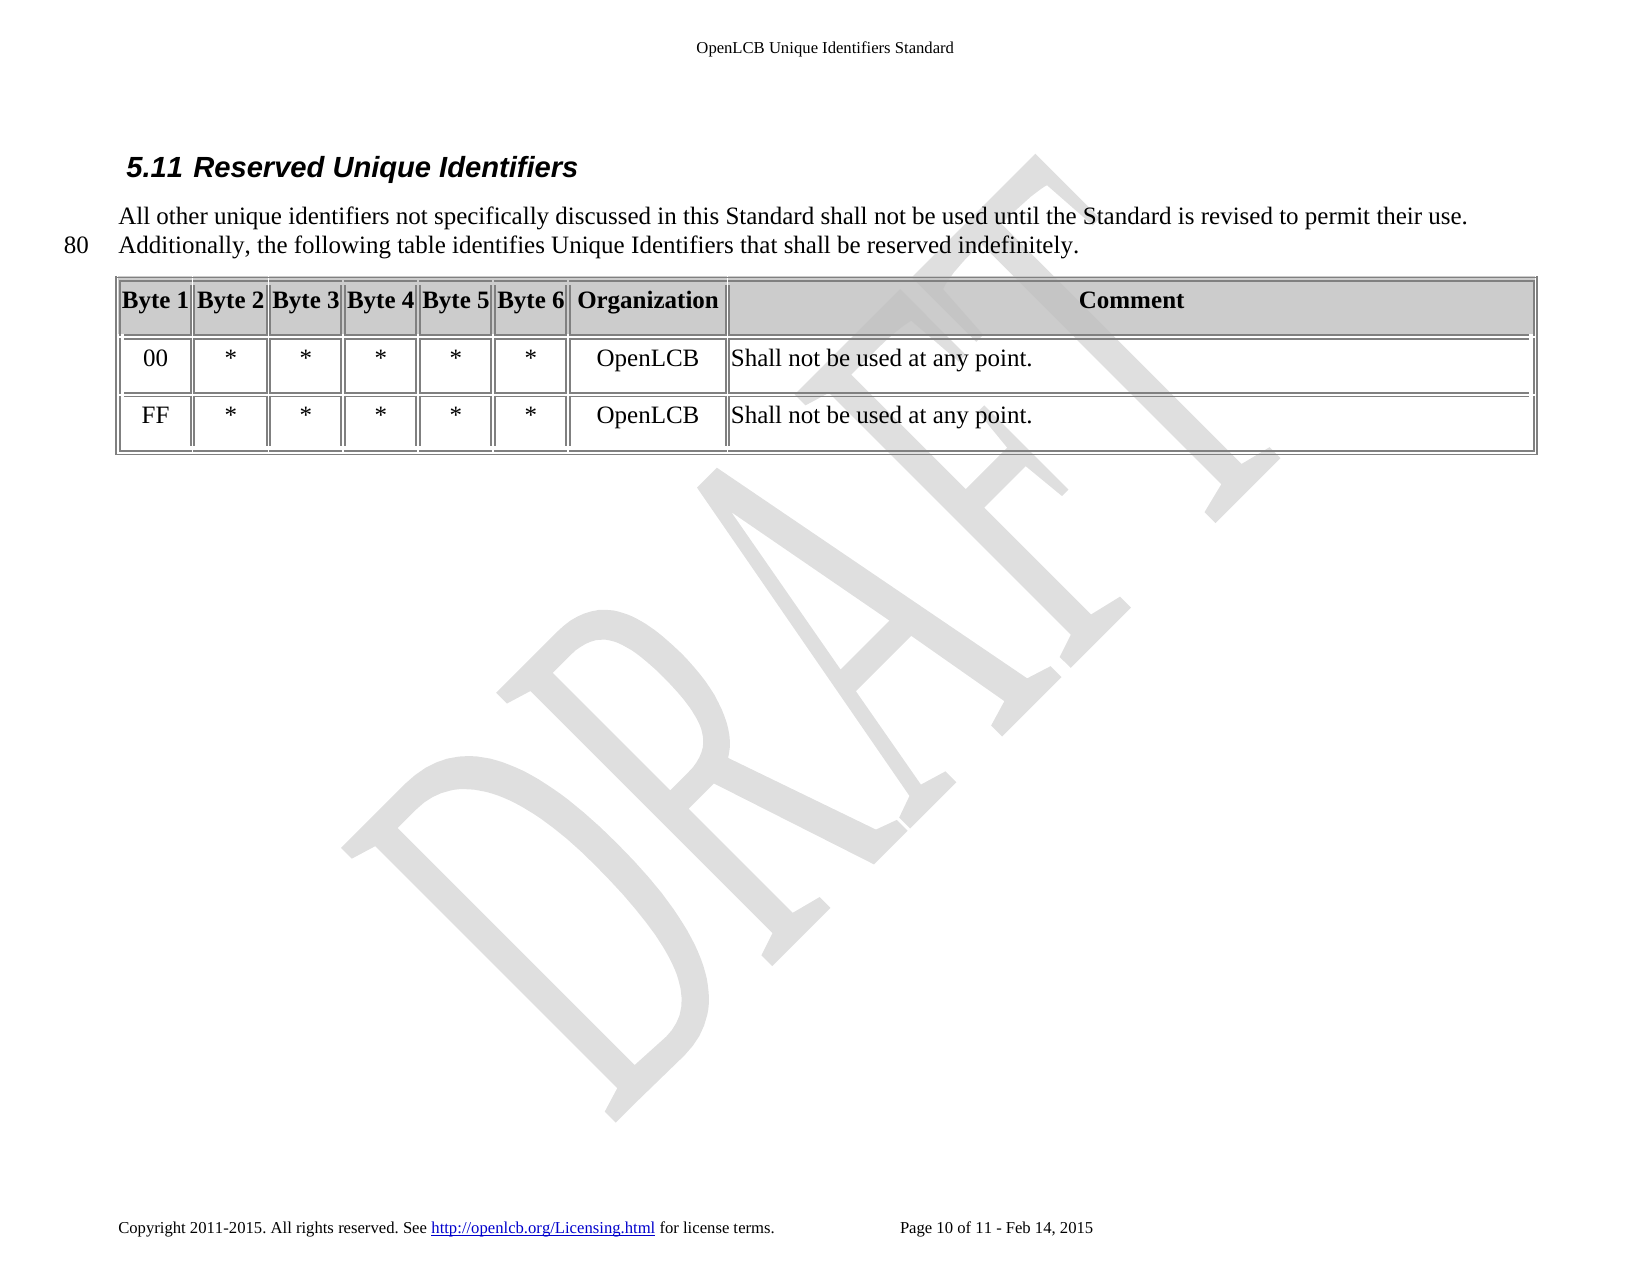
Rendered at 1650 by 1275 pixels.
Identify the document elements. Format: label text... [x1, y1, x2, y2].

table_header [944, 282, 1070, 334]
table_cell * [193, 397, 268, 450]
table_header Comment [1061, 282, 1533, 334]
table_cell OpenLCB [568, 392, 727, 450]
table_cell Shall not be used at any point. [1173, 392, 1535, 450]
table_cell * [421, 340, 490, 392]
table_cell * [343, 392, 418, 450]
subtitle Reserved Unique Identifiers [118, 150, 1532, 183]
table_cell * [493, 392, 568, 450]
table_cell 00 [118, 334, 192, 392]
table_cell * [418, 392, 493, 450]
text All other unique identifiers not specifically discussed in this Standard shall not be used until the Standard is revised to permit their use. Additionally, the following table identifies Unique Identifiers that shall be reserved indefinitely. [1003, 201, 1532, 259]
table_cell Shall not be [730, 340, 848, 392]
table_cell Shall not be used at any point. [875, 397, 1186, 450]
table_header Byte 4 [343, 278, 418, 334]
table_cell * [269, 392, 343, 450]
table_cell used at any point. [852, 340, 1128, 392]
table_cell [1115, 334, 1535, 392]
table_cell FF [118, 392, 192, 450]
table_cell * [195, 340, 266, 392]
table_header Byte 3 [269, 278, 343, 334]
table_header Organization [568, 278, 727, 334]
table_header Byte 1 [121, 282, 192, 334]
table_header Byte 6 [493, 278, 568, 334]
table_cell * [271, 340, 340, 392]
table_header Byte 5 [418, 278, 493, 334]
table_header [728, 282, 967, 334]
table_cell OpenLCB [571, 340, 725, 392]
table_cell * [496, 340, 565, 392]
table_header Byte 2 [193, 282, 268, 334]
text All other unique identifiers not specifically discussed in this Standard shall not be used until the Standard is revised to permit their use. Additionally, the following table identifies Unique Identifiers that shall be reserved indefinitely. [118, 201, 987, 259]
table_cell * [346, 340, 415, 392]
table_cell Shall not be used at any point. [728, 397, 885, 450]
